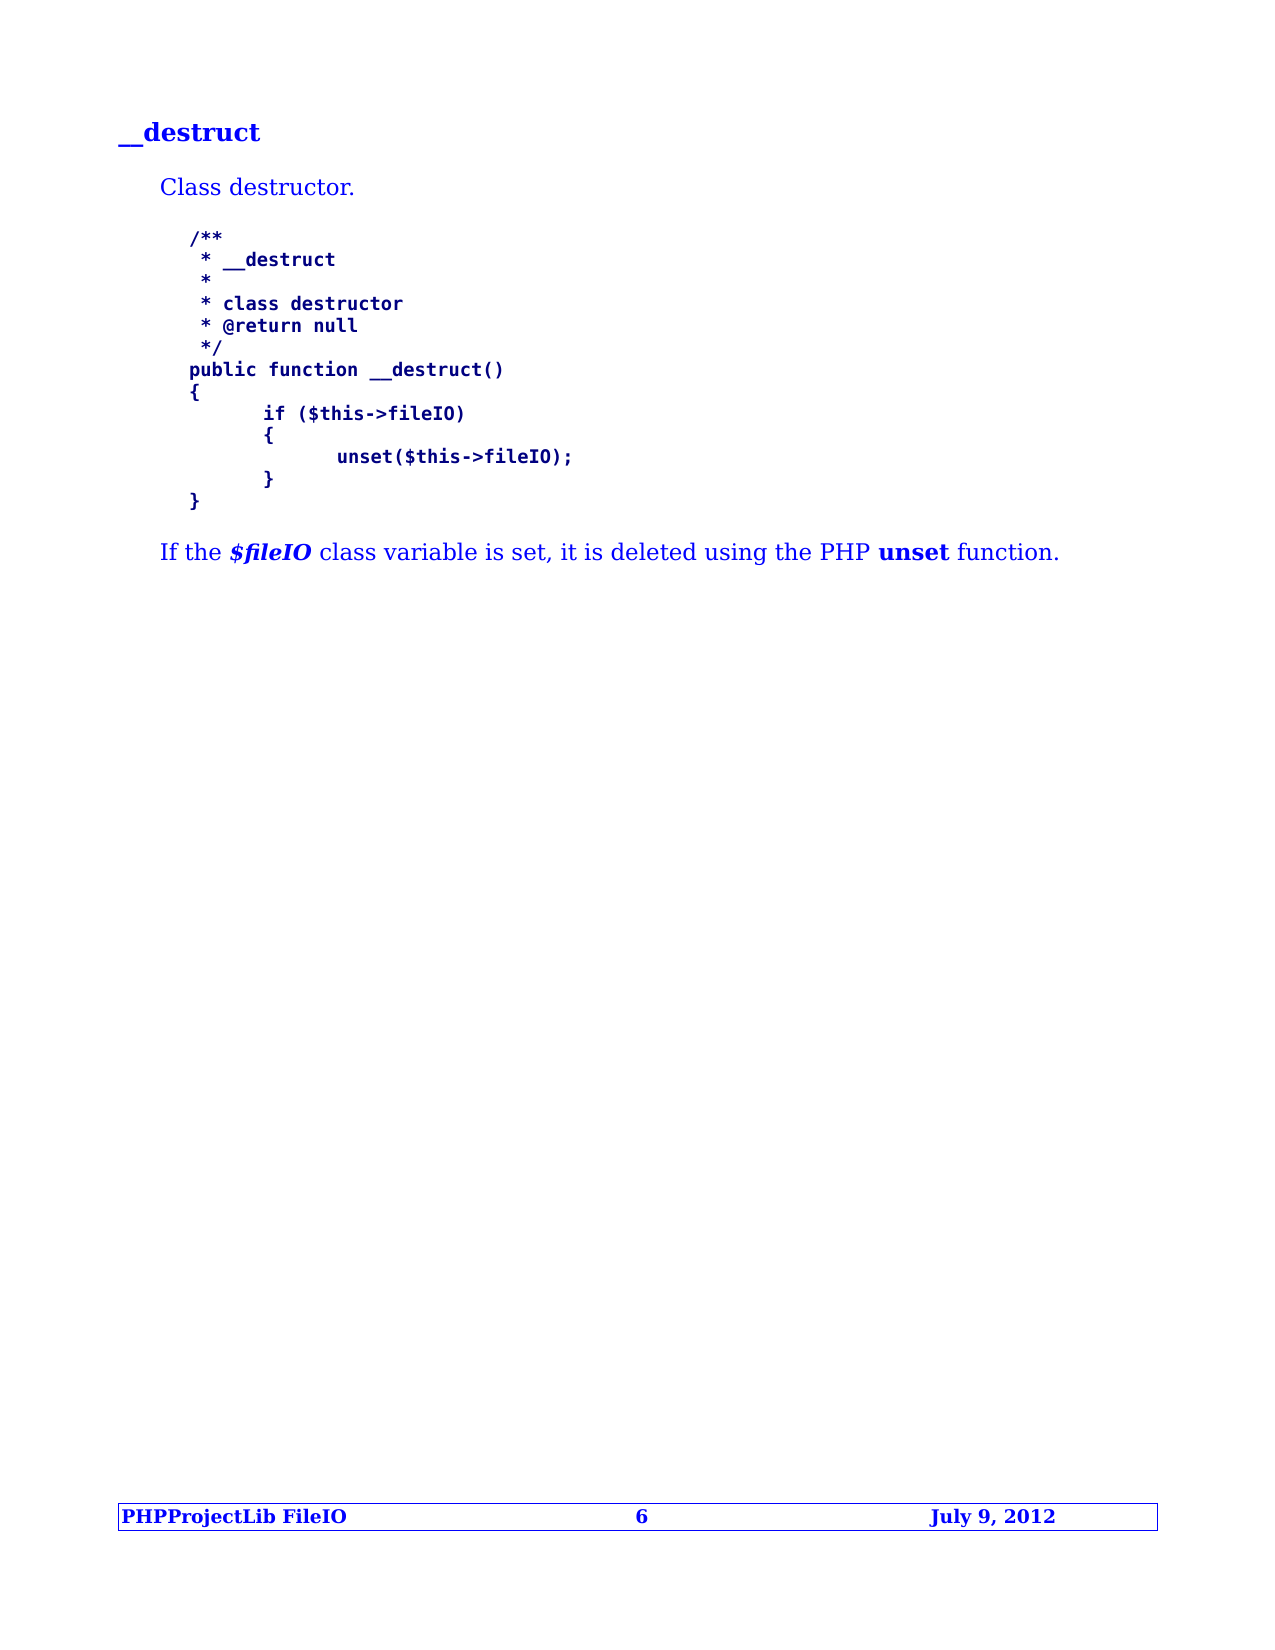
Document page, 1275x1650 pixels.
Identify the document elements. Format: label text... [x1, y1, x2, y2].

list * @return null [189, 315, 1157, 337]
list { [189, 381, 1157, 402]
list * __destruct [189, 249, 1157, 271]
text Class destructor. [159, 174, 1157, 201]
list } [189, 490, 1157, 512]
list unset($this->fileIO); [189, 446, 1157, 468]
list /** [189, 227, 1157, 249]
list public function __destruct() [189, 359, 1157, 381]
list if ($this->fileIO) [189, 402, 1157, 424]
list { [189, 424, 1157, 446]
text If the $fileIO class variable is set, it is deleted using the PHP unset function. [159, 538, 1157, 566]
title __destruct [118, 118, 1157, 147]
list */ [189, 337, 1157, 359]
list * [189, 271, 1157, 293]
list * class destructor [189, 293, 1157, 315]
list } [189, 468, 1157, 490]
